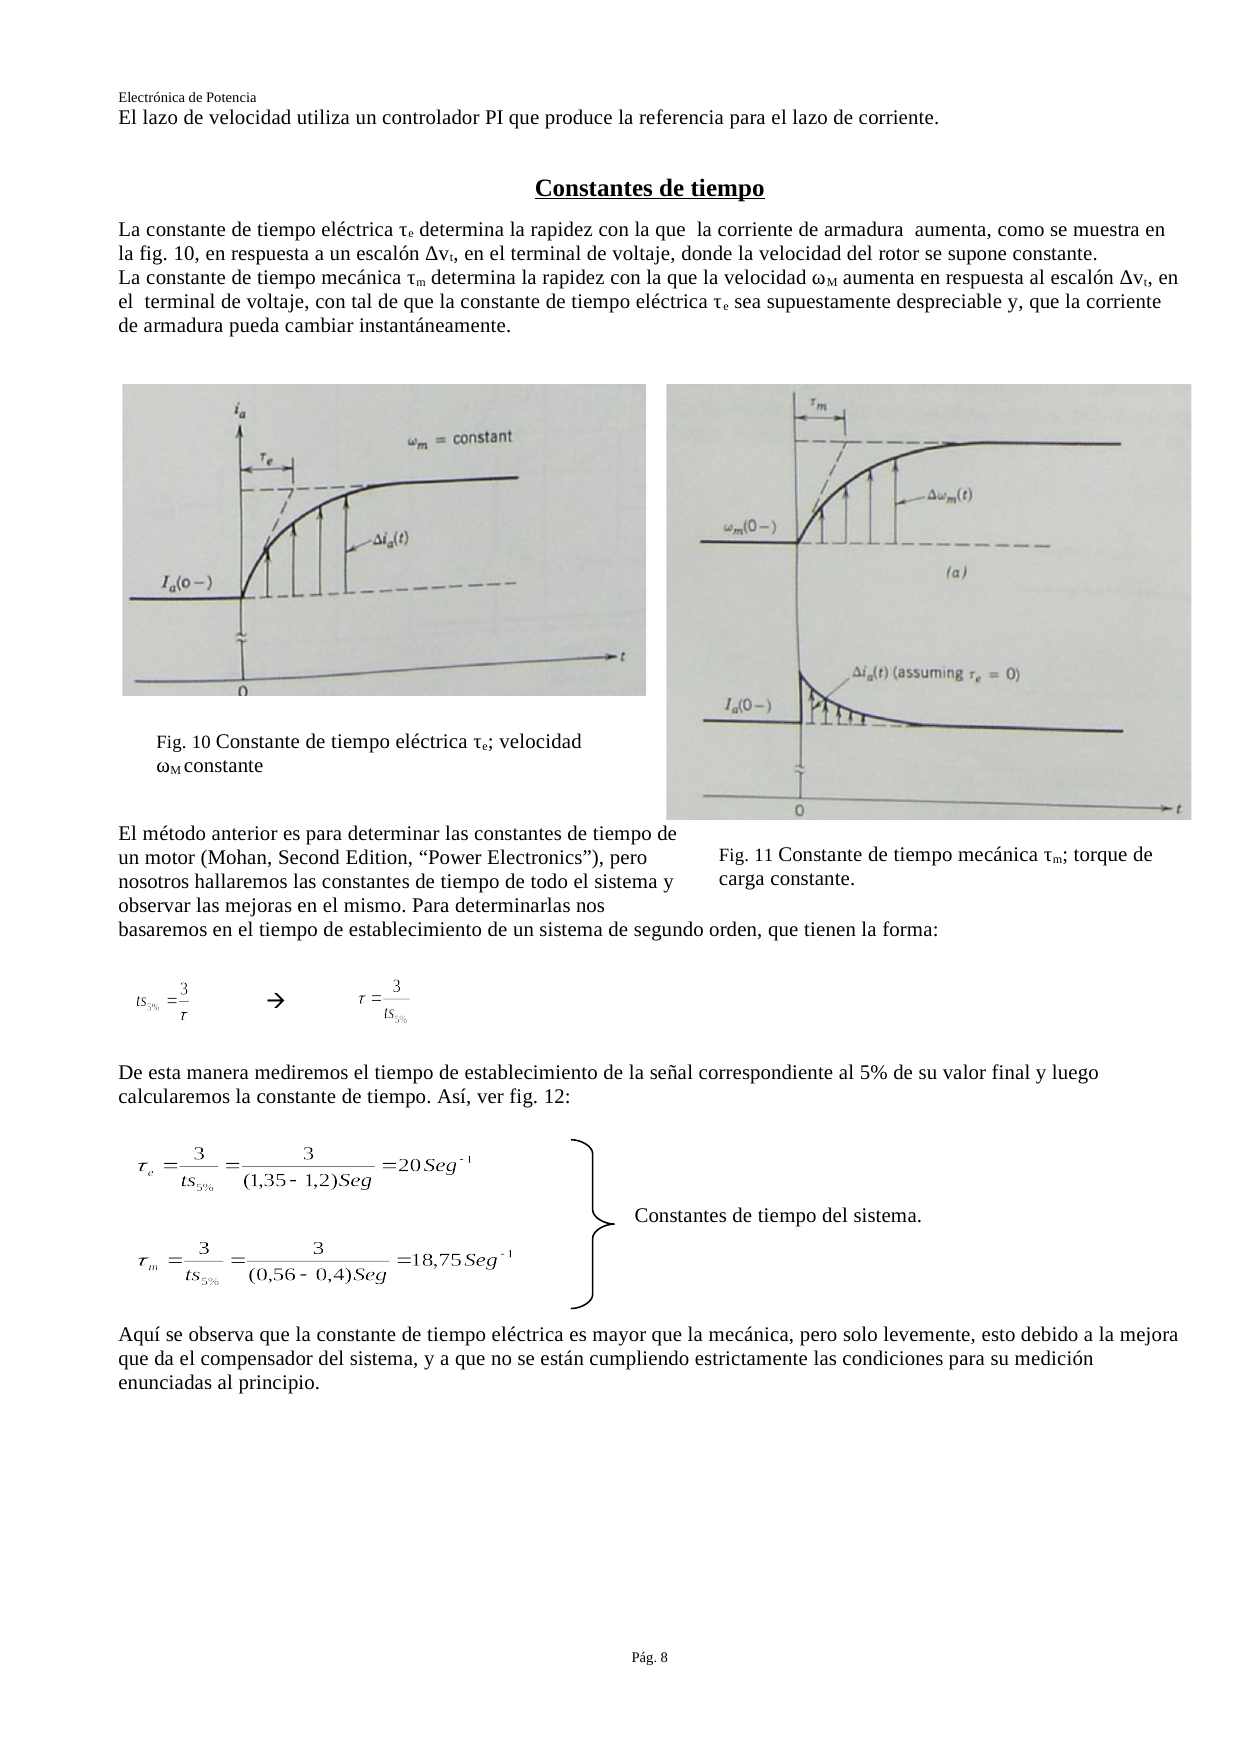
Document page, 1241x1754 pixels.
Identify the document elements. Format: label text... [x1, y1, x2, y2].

text Constantes de tiempo del sistema. [594, 1203, 1181, 1227]
text Fig. 10 Constante de tiempo eléctrica τe; velocidad ωM constante [156, 729, 592, 777]
text  [118, 965, 1181, 1036]
text [561, 1203, 605, 1227]
text Fig. 11 Constante de tiempo mecánica τm; torque de carga constante. [719, 842, 1154, 890]
text De esta manera mediremos el tiempo de establecimiento de la señal correspondiente al 5% de su valor final y luego calcularemos la constante de tiempo. Así, ver fig. 12: [118, 1060, 1181, 1108]
text El método anterior es para determinar las constantes de tiempo de un motor (Mohan, Second Edition, “Power Electronics”), pero nosotros hallaremos las constantes de tiempo de todo el sistema y observar las mejoras en el mismo. Para determinarlas nos basaremos en el tiempo de establecimiento de un sistema de segundo orden, que tienen la forma: [118, 385, 1181, 941]
text El lazo de velocidad utiliza un controlador PI que produce la referencia para el lazo de corriente. [118, 105, 1181, 129]
text Aquí se observa que la constante de tiempo eléctrica es mayor que la mecánica, pero solo levemente, esto debido a la mejora que da el compensador del sistema, y a que no se están cumpliendo estrictamente las condiciones para su medición enunciadas al principio. [118, 1322, 1181, 1394]
text La constante de tiempo mecánica τm determina la rapidez con la que la velocidad ωM aumenta en respuesta al escalón Δvt, en el terminal de voltaje, con tal de que la constante de tiempo eléctrica τe sea supuestamente despreciable y, que la corriente de armadura pueda cambiar instantáneamente. [118, 264, 1181, 337]
text Constantes de tiempo [118, 173, 1181, 202]
text La constante de tiempo eléctrica τe determina la rapidez con la que la corriente de armadura aumenta, como se muestra en la fig. 10, en respuesta a un escalón Δvt, en el terminal de voltaje, donde la velocidad del rotor se supone constante. [118, 216, 1181, 264]
